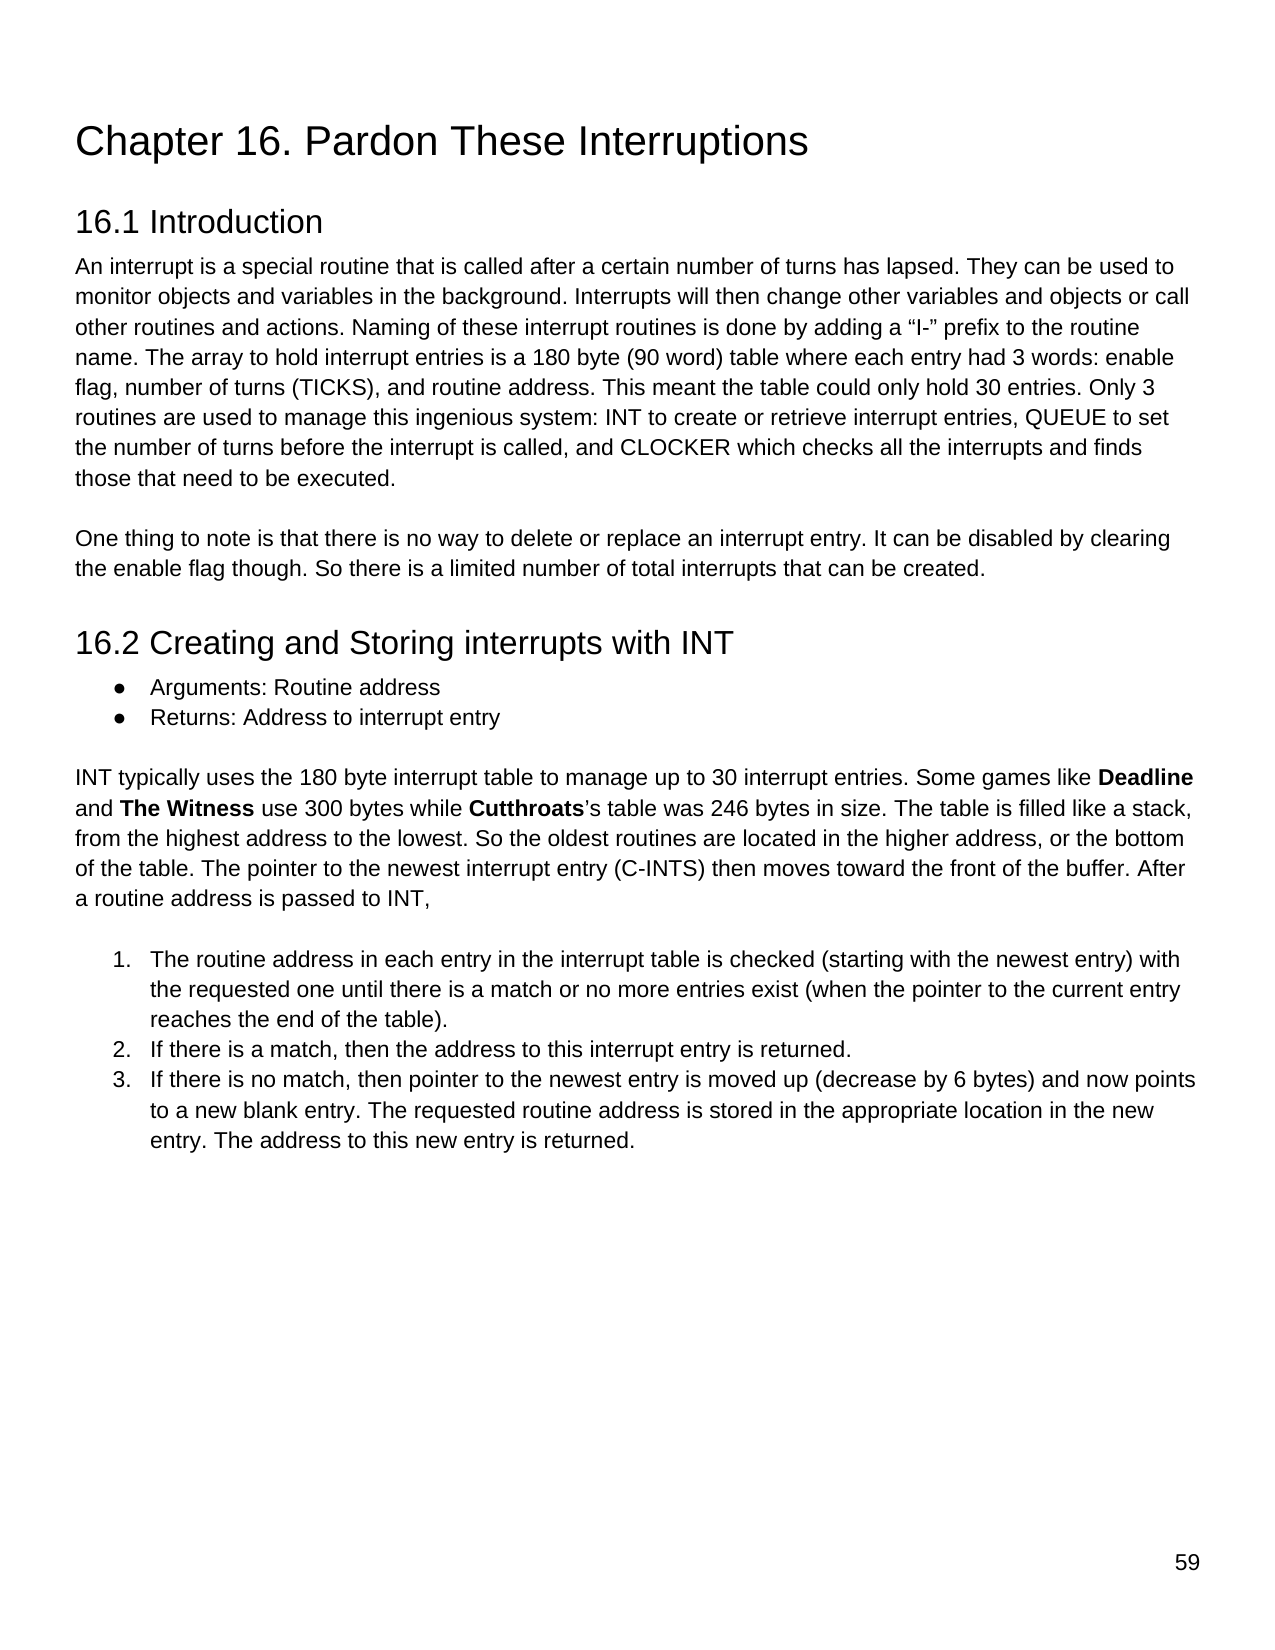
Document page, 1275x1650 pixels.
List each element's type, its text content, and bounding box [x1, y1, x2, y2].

list Returns: Address to interrupt entry [112, 704, 1200, 730]
list Arguments: Routine address [112, 674, 1200, 700]
subtitle 16.1 Introduction [75, 202, 1200, 241]
subtitle Chapter 16. Pardon These Interruptions [75, 117, 1200, 164]
text One thing to note is that there is no way to delete or replace an interrupt entry. It can be disabled by clearing the enable flag though. So there is a limited number of total interrupts that can be created. [75, 525, 1200, 581]
text INT typically uses the 180 byte interrupt table to manage up to 30 interrupt entries. Some games like Deadline and The Witness use 300 bytes while Cutthroats’s table was 246 bytes in size. The table is filled like a stack, from the highest address to the lowest. So the oldest routines are located in the higher address, or the bottom of the table. The pointer to the newest interrupt entry (C-INTS) then moves toward the front of the buffer. After a routine address is passed to INT, [75, 764, 1200, 912]
subtitle 16.2 Creating and Storing interrupts with INT [75, 623, 1200, 661]
list The routine address in each entry in the interrupt table is checked (starting with the newest entry) with the requested one until there is a match or no more entries exist (when the pointer to the current entry reaches the end of the table). [112, 946, 1200, 1032]
list If there is no match, then pointer to the newest entry is moved up (decrease by 6 bytes) and now points to a new blank entry. The requested routine address is stored in the appropriate location in the new entry. The address to this new entry is returned. [112, 1066, 1200, 1153]
list If there is a match, then the address to this interrupt entry is returned. [112, 1036, 1200, 1063]
text An interrupt is a special routine that is called after a certain number of turns has lapsed. They can be used to monitor objects and variables in the background. Interrupts will then change other variables and objects or call other routines and actions. Naming of these interrupt routines is done by adding a “I-” prefix to the routine name. The array to hold interrupt entries is a 180 byte (90 word) table where each entry had 3 words: enable flag, number of turns (TICKS), and routine address. This meant the table could only hold 30 entries. Only 3 routines are used to manage this ingenious system: INT to create or retrieve interrupt entries, QUEUE to set the number of turns before the interrupt is called, and CLOCKER which checks all the interrupts and finds those that need to be executed. [75, 253, 1200, 491]
